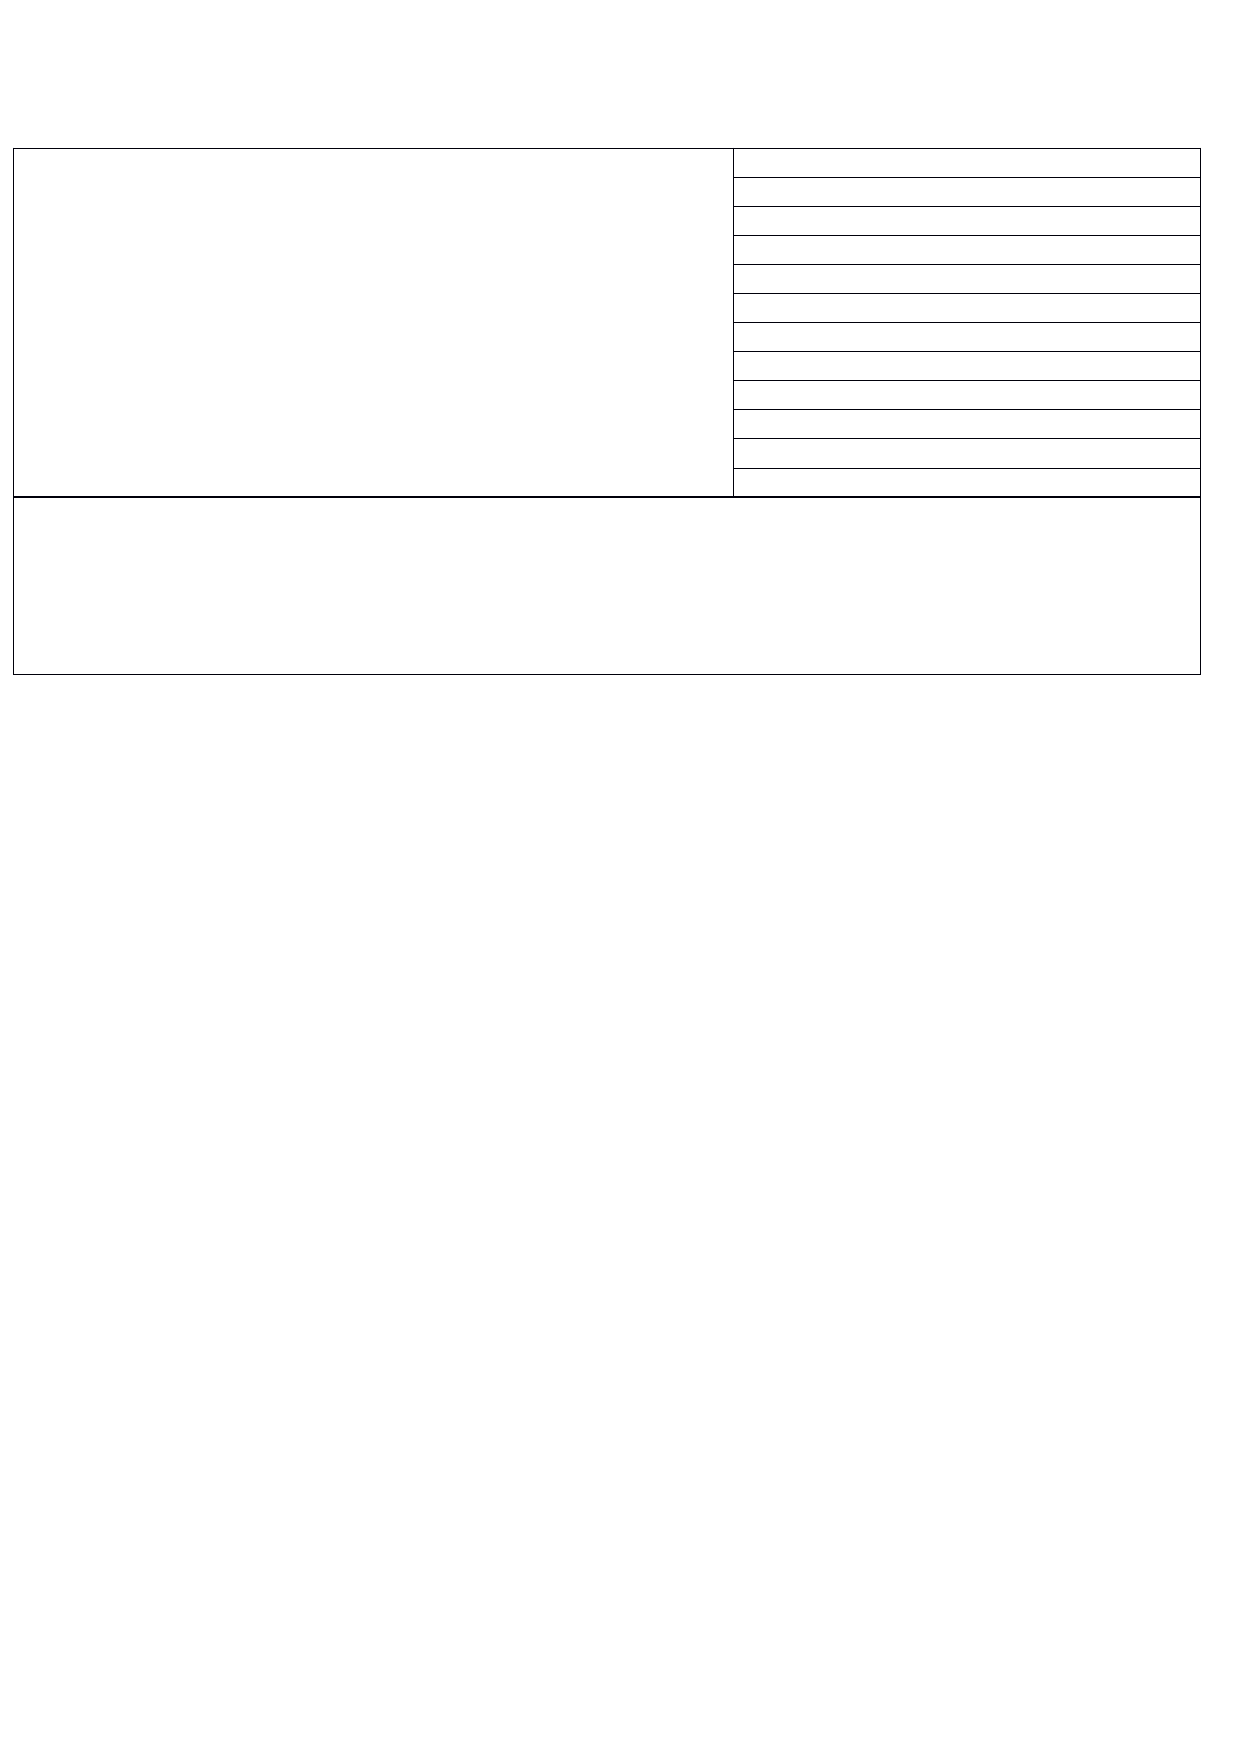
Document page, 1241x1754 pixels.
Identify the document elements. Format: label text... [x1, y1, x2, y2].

table_cell [14, 498, 1200, 674]
table_cell [734, 323, 1200, 351]
table_cell [734, 352, 1200, 380]
table_cell [734, 149, 1200, 177]
table_cell [734, 294, 1200, 322]
table_cell [734, 469, 1200, 496]
table_cell [734, 178, 1200, 206]
table_cell [734, 207, 1200, 235]
table_cell [734, 265, 1200, 293]
table_cell [734, 439, 1200, 467]
table_cell [734, 381, 1200, 409]
table_cell [734, 410, 1200, 438]
table_cell [734, 236, 1200, 264]
table_cell Keywords/Questions [14, 149, 733, 496]
